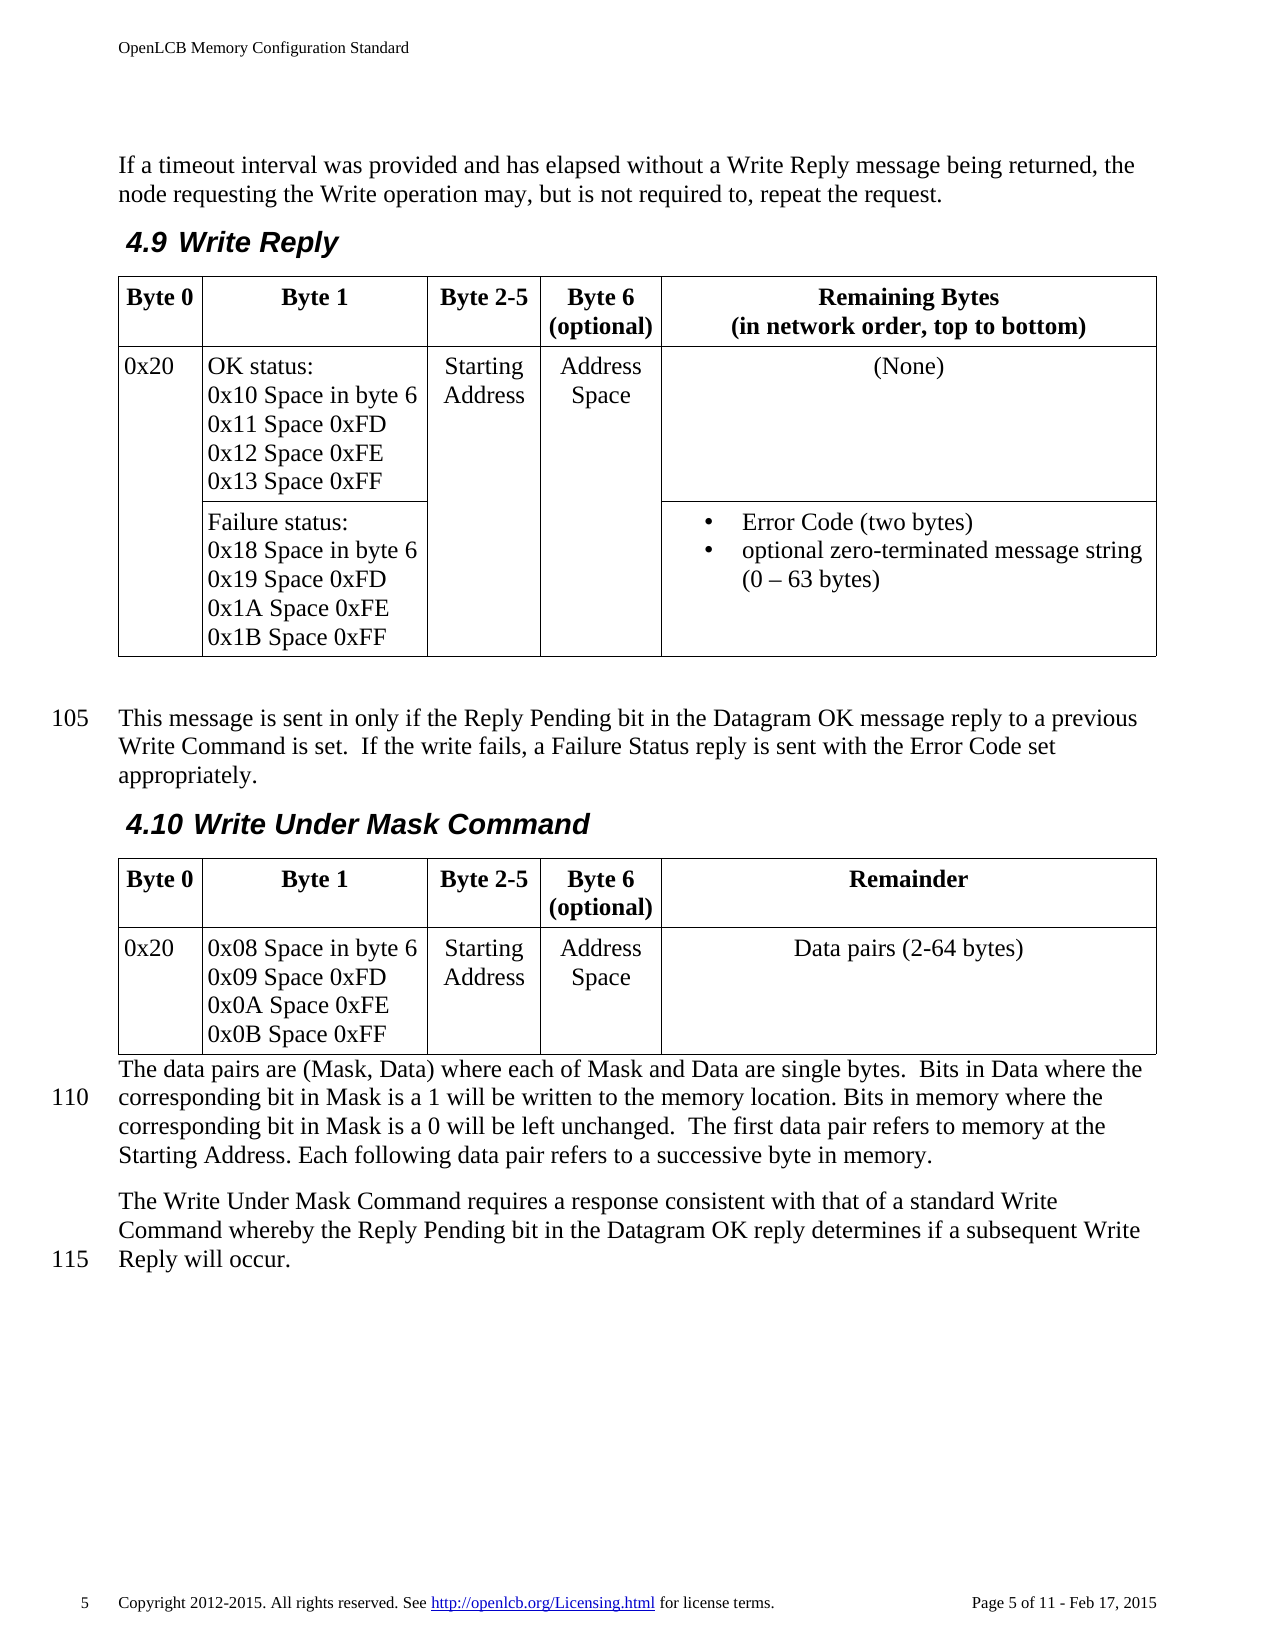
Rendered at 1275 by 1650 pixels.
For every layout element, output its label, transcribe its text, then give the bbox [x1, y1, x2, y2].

subtitle Write Under Mask Command [118, 807, 1157, 840]
table_cell Address Space [541, 347, 661, 656]
table_header Remaining Bytes (in network order, top to bottom) [662, 277, 1156, 346]
text The Write Under Mask Command requires a response consistent with that of a standard Write Command whereby the Reply Pending bit in the Datagram OK reply determines if a subsequent Write Reply will occur. [118, 1186, 1157, 1273]
table_header Byte 0 [119, 277, 202, 346]
table_cell (None) [662, 347, 1156, 501]
table_header Remainder [662, 859, 1156, 927]
table_cell Address Space [541, 928, 661, 1053]
table_cell 0x20 [119, 347, 202, 656]
table_header Byte 1 [203, 859, 427, 927]
subtitle Write Reply [118, 225, 1157, 259]
text This message is sent in only if the Reply Pending bit in the Datagram OK message reply to a previous Write Command is set. If the write fails, a Failure Status reply is sent with the Error Code set appropriately. [118, 703, 1157, 789]
table_cell Starting Address [428, 347, 540, 656]
table_cell Starting Address [428, 928, 540, 1053]
table_cell Data pairs (2-64 bytes) [662, 928, 1156, 1053]
table_cell Failure status: 0x18 Space in byte 6 0x19 Space 0xFD 0x1A Space 0xFE 0x1B Space 0xFF [203, 502, 427, 656]
table_header Byte 1 [203, 277, 427, 346]
table_header Byte 2-5 [428, 277, 540, 346]
table_header Byte 2-5 [428, 859, 540, 927]
table_cell OK status: 0x10 Space in byte 6 0x11 Space 0xFD 0x12 Space 0xFE 0x13 Space 0xFF [203, 347, 427, 501]
text If a timeout interval was provided and has elapsed without a Write Reply message being returned, the node requesting the Write operation may, but is not required to, repeat the request. [118, 150, 1157, 207]
table_header Byte 0 [119, 859, 202, 927]
table_cell 0x20 [119, 928, 202, 1053]
table_header Byte 6 (optional) [541, 277, 661, 346]
table_cell 0x08 Space in byte 6 0x09 Space 0xFD 0x0A Space 0xFE 0x0B Space 0xFF [203, 928, 427, 1053]
table_cell Error Code (two bytes) optional zero-terminated message string (0 – 63 bytes) [662, 502, 1156, 656]
text The data pairs are (Mask, Data) where each of Mask and Data are single bytes. Bits in Data where the corresponding bit in Mask is a 1 will be written to the memory location. Bits in memory where the corresponding bit in Mask is a 0 will be left unchanged. The first data pair refers to memory at the Starting Address. Each following data pair refers to a successive byte in memory. [118, 1054, 1157, 1169]
table_header Byte 6 (optional) [541, 859, 661, 927]
